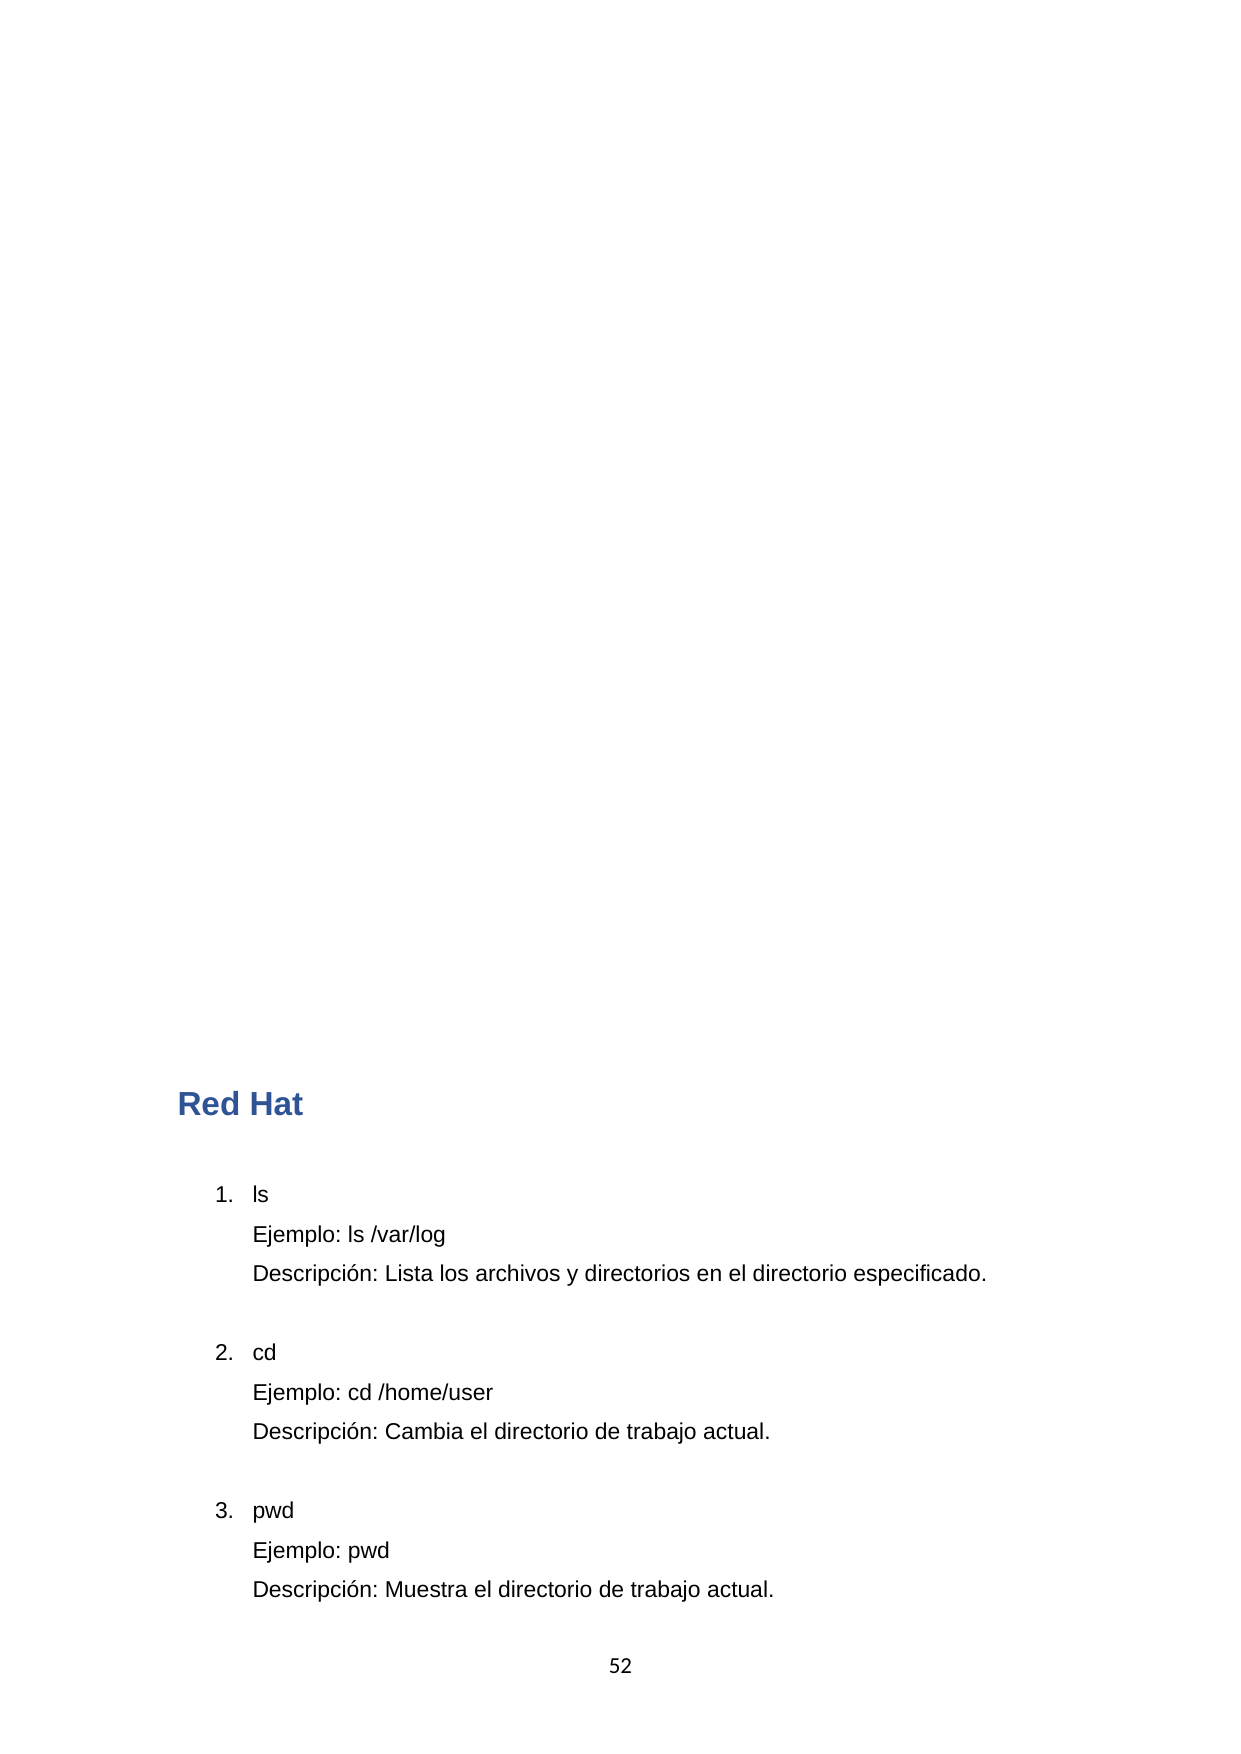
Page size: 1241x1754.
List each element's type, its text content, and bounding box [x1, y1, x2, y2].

list pwd Ejemplo: pwd Descripción: Muestra el directorio de trabajo actual. [215, 1497, 1063, 1642]
subtitle Red Hat [177, 1084, 1063, 1123]
list ls Ejemplo: ls /var/log Descripción: Lista los archivos y directorios en el directorio especificado. [215, 1181, 1063, 1326]
list cd Ejemplo: cd /home/user Descripción: Cambia el directorio de trabajo actual. [215, 1339, 1063, 1484]
